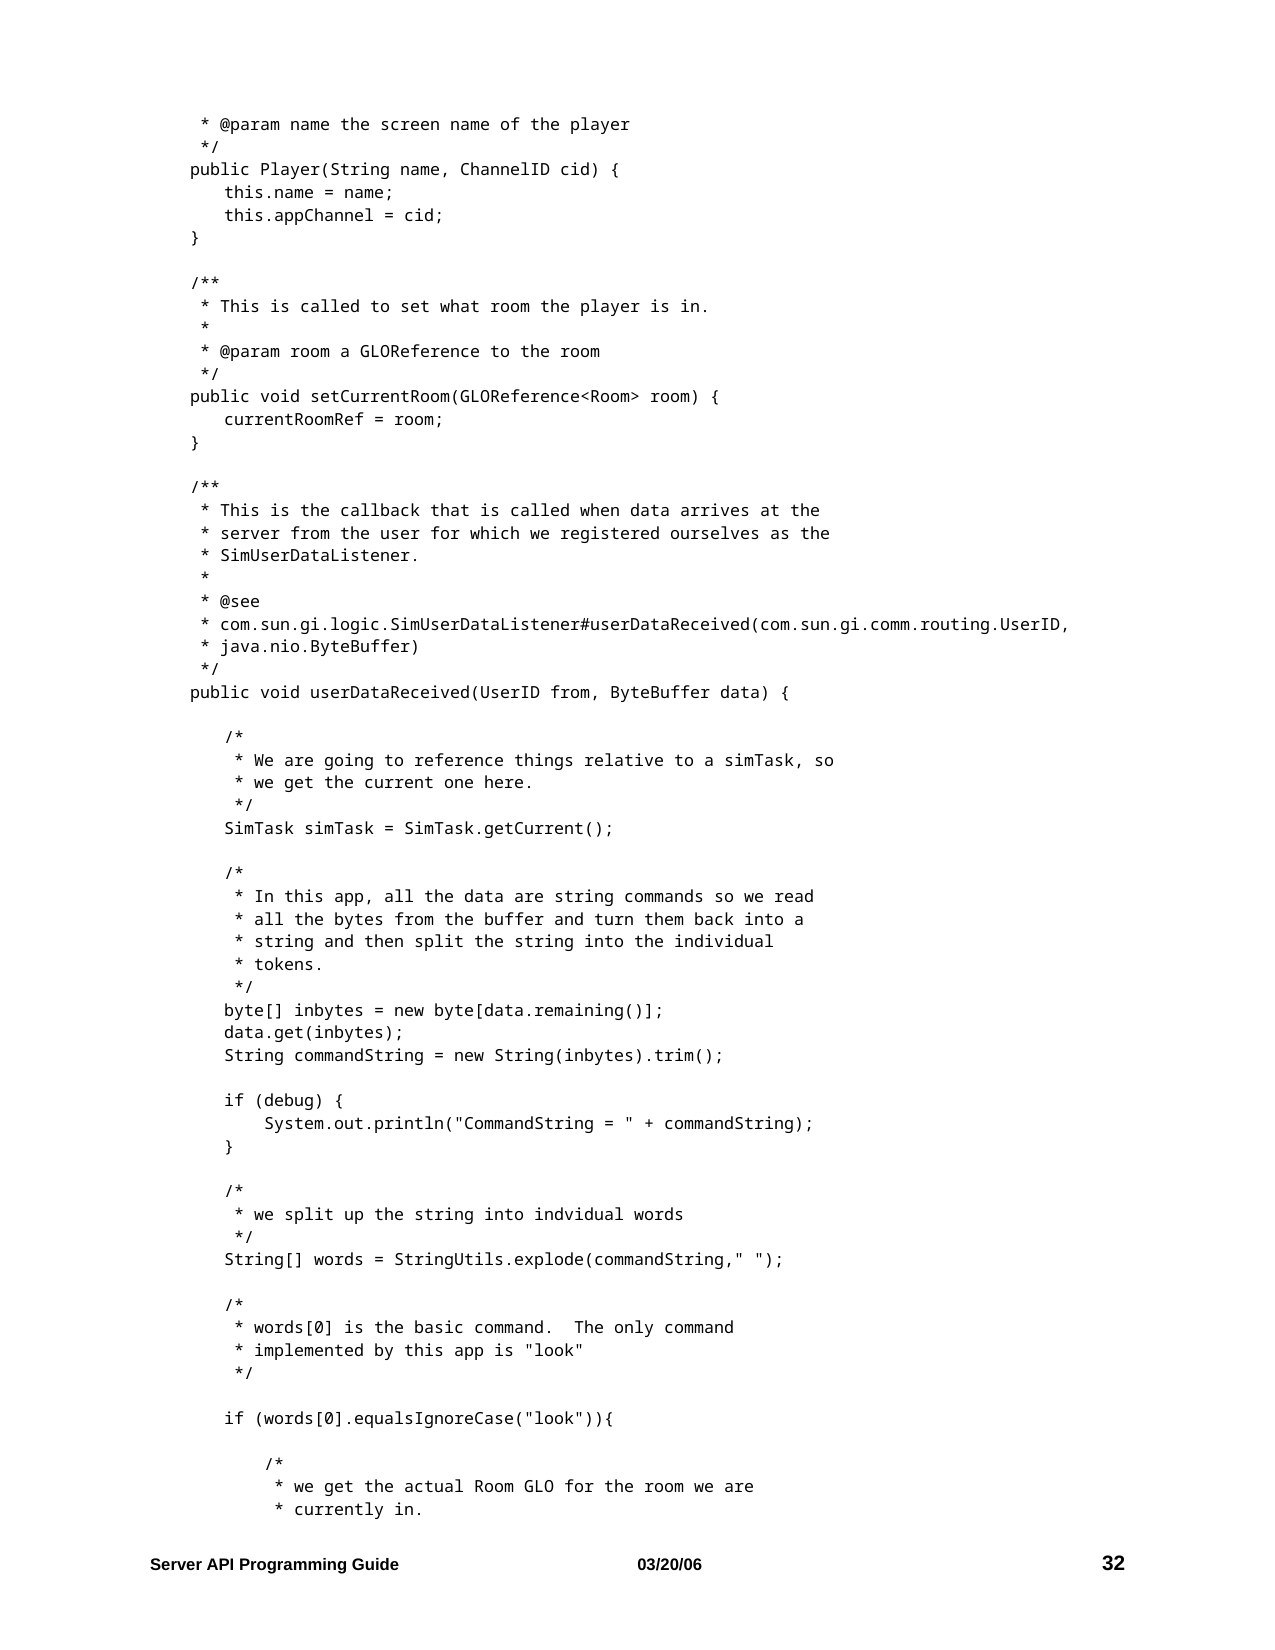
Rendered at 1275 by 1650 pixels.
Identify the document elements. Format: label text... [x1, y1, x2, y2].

text } [150, 1134, 1125, 1157]
text /** [150, 271, 1125, 294]
text byte[] inbytes = new byte[data.remaining()]; [150, 998, 1125, 1021]
text * java.nio.ByteBuffer) [150, 635, 1125, 657]
text public void userDataReceived(UserID from, ByteBuffer data) { [150, 680, 1125, 703]
text */ [150, 657, 1125, 680]
text data.get(inbytes); [150, 1021, 1125, 1043]
text * implemented by this app is "look" [150, 1339, 1125, 1361]
text /* [150, 862, 1125, 884]
text * words[0] is the basic command. The only command [150, 1316, 1125, 1339]
text * @param name the screen name of the player [150, 112, 1125, 135]
text String commandString = new String(inbytes).trim(); [150, 1043, 1125, 1066]
text * we get the actual Room GLO for the room we are [150, 1475, 1125, 1498]
text * string and then split the string into the individual [150, 930, 1125, 953]
text String[] words = StringUtils.explode(commandString," "); [150, 1248, 1125, 1271]
text * [150, 567, 1125, 589]
text System.out.println("CommandString = " + commandString); [150, 1112, 1125, 1134]
text */ [150, 135, 1125, 158]
text if (debug) { [150, 1089, 1125, 1112]
text * tokens. [150, 953, 1125, 975]
text public void setCurrentRoom(GLOReference<Room> room) { [150, 385, 1125, 408]
text */ [150, 1225, 1125, 1248]
text * SimUserDataListener. [150, 544, 1125, 567]
text * currently in. [150, 1498, 1125, 1520]
text * @param room a GLOReference to the room [150, 339, 1125, 362]
text /** [150, 476, 1125, 498]
text public Player(String name, ChannelID cid) { [150, 158, 1125, 181]
text */ [150, 975, 1125, 998]
text * This is the callback that is called when data arrives at the [150, 498, 1125, 521]
text */ [150, 1361, 1125, 1384]
text /* [150, 1180, 1125, 1202]
text } [150, 226, 1125, 249]
text SimTask simTask = SimTask.getCurrent(); [150, 816, 1125, 839]
text * all the bytes from the buffer and turn them back into a [150, 907, 1125, 930]
text * [150, 317, 1125, 339]
text */ [150, 794, 1125, 816]
text /* [150, 726, 1125, 748]
text * In this app, all the data are string commands so we read [150, 884, 1125, 907]
text this.appChannel = cid; [150, 203, 1125, 226]
text currentRoomRef = room; [150, 408, 1125, 430]
text * we split up the string into indvidual words [150, 1202, 1125, 1225]
text } [150, 430, 1125, 453]
text /* [150, 1452, 1125, 1475]
text * @see [150, 589, 1125, 612]
text */ [150, 362, 1125, 385]
text * we get the current one here. [150, 771, 1125, 794]
text * We are going to reference things relative to a simTask, so [150, 748, 1125, 771]
text /* [150, 1293, 1125, 1316]
text if (words[0].equalsIgnoreCase("look")){ [150, 1407, 1125, 1429]
text * com.sun.gi.logic.SimUserDataListener#userDataReceived(com.sun.gi.comm.routing.UserID, [150, 612, 1125, 635]
text * This is called to set what room the player is in. [150, 294, 1125, 317]
text this.name = name; [150, 181, 1125, 203]
text * server from the user for which we registered ourselves as the [150, 521, 1125, 544]
